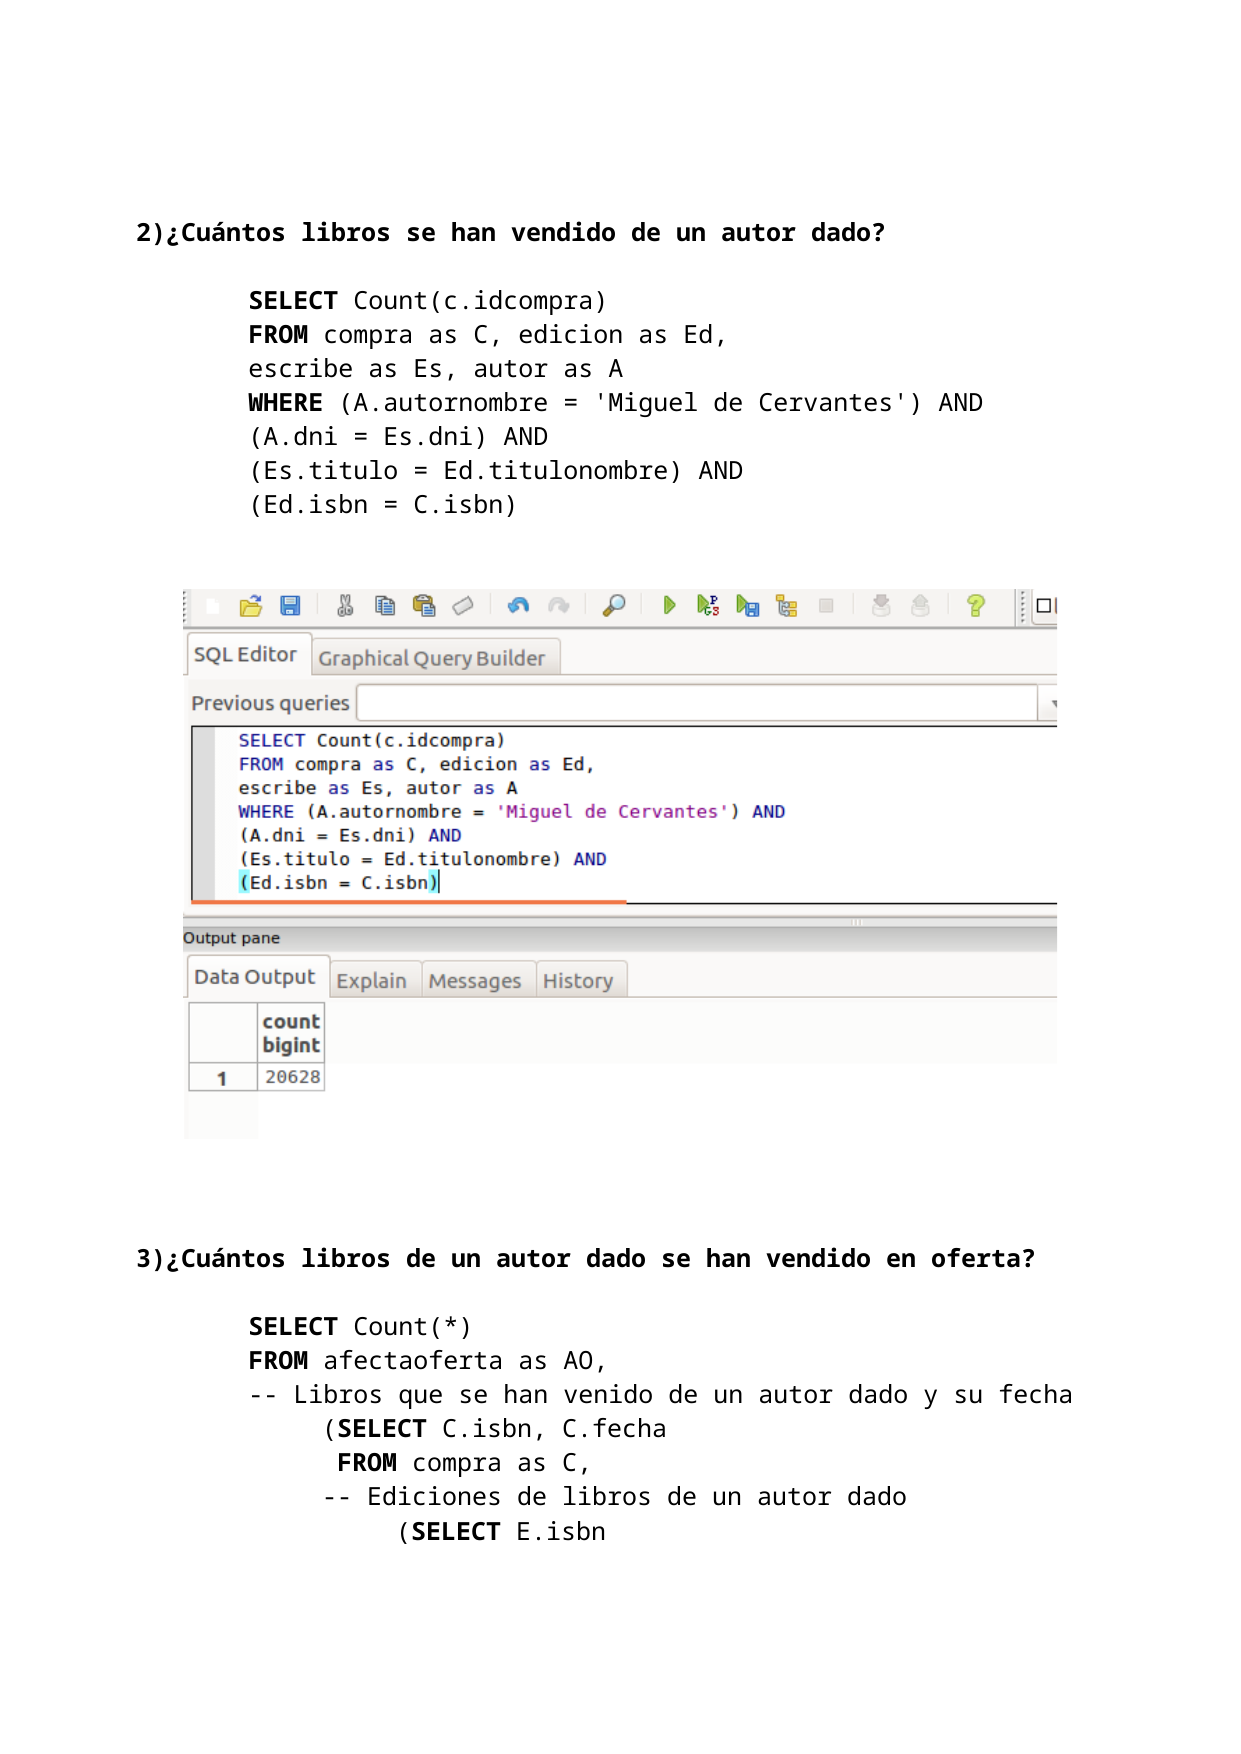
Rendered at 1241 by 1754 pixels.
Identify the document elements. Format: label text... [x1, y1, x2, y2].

text WHERE (A.autornombre = 'Miguel de Cervantes') AND [248, 385, 1122, 419]
text FROM afectaoferta as AO, [248, 1343, 1122, 1377]
text (SELECT E.isbn [248, 1513, 1122, 1547]
text (SELECT C.isbn, C.fecha [248, 1411, 1122, 1445]
text -- Libros que se han venido de un autor dado y su fecha [248, 1377, 1122, 1411]
text (Es.titulo = Ed.titulonombre) AND [248, 453, 1122, 487]
text escribe as Es, autor as A [248, 351, 1122, 385]
text 3)¿Cuántos libros de un autor dado se han vendido en oferta? [136, 1241, 1122, 1275]
text (Ed.isbn = C.isbn) [248, 487, 1122, 521]
text SELECT Count(c.idcompra) [248, 283, 1122, 317]
text FROM compra as C, [248, 1445, 1122, 1479]
text SELECT Count(*) [248, 1309, 1122, 1343]
text 2)¿Cuántos libros se han vendido de un autor dado? [136, 214, 1122, 249]
picture [183, 589, 1058, 1139]
text -- Ediciones de libros de un autor dado [248, 1479, 1122, 1513]
text FROM compra as C, edicion as Ed, [248, 317, 1122, 351]
text (A.dni = Es.dni) AND [248, 419, 1122, 453]
